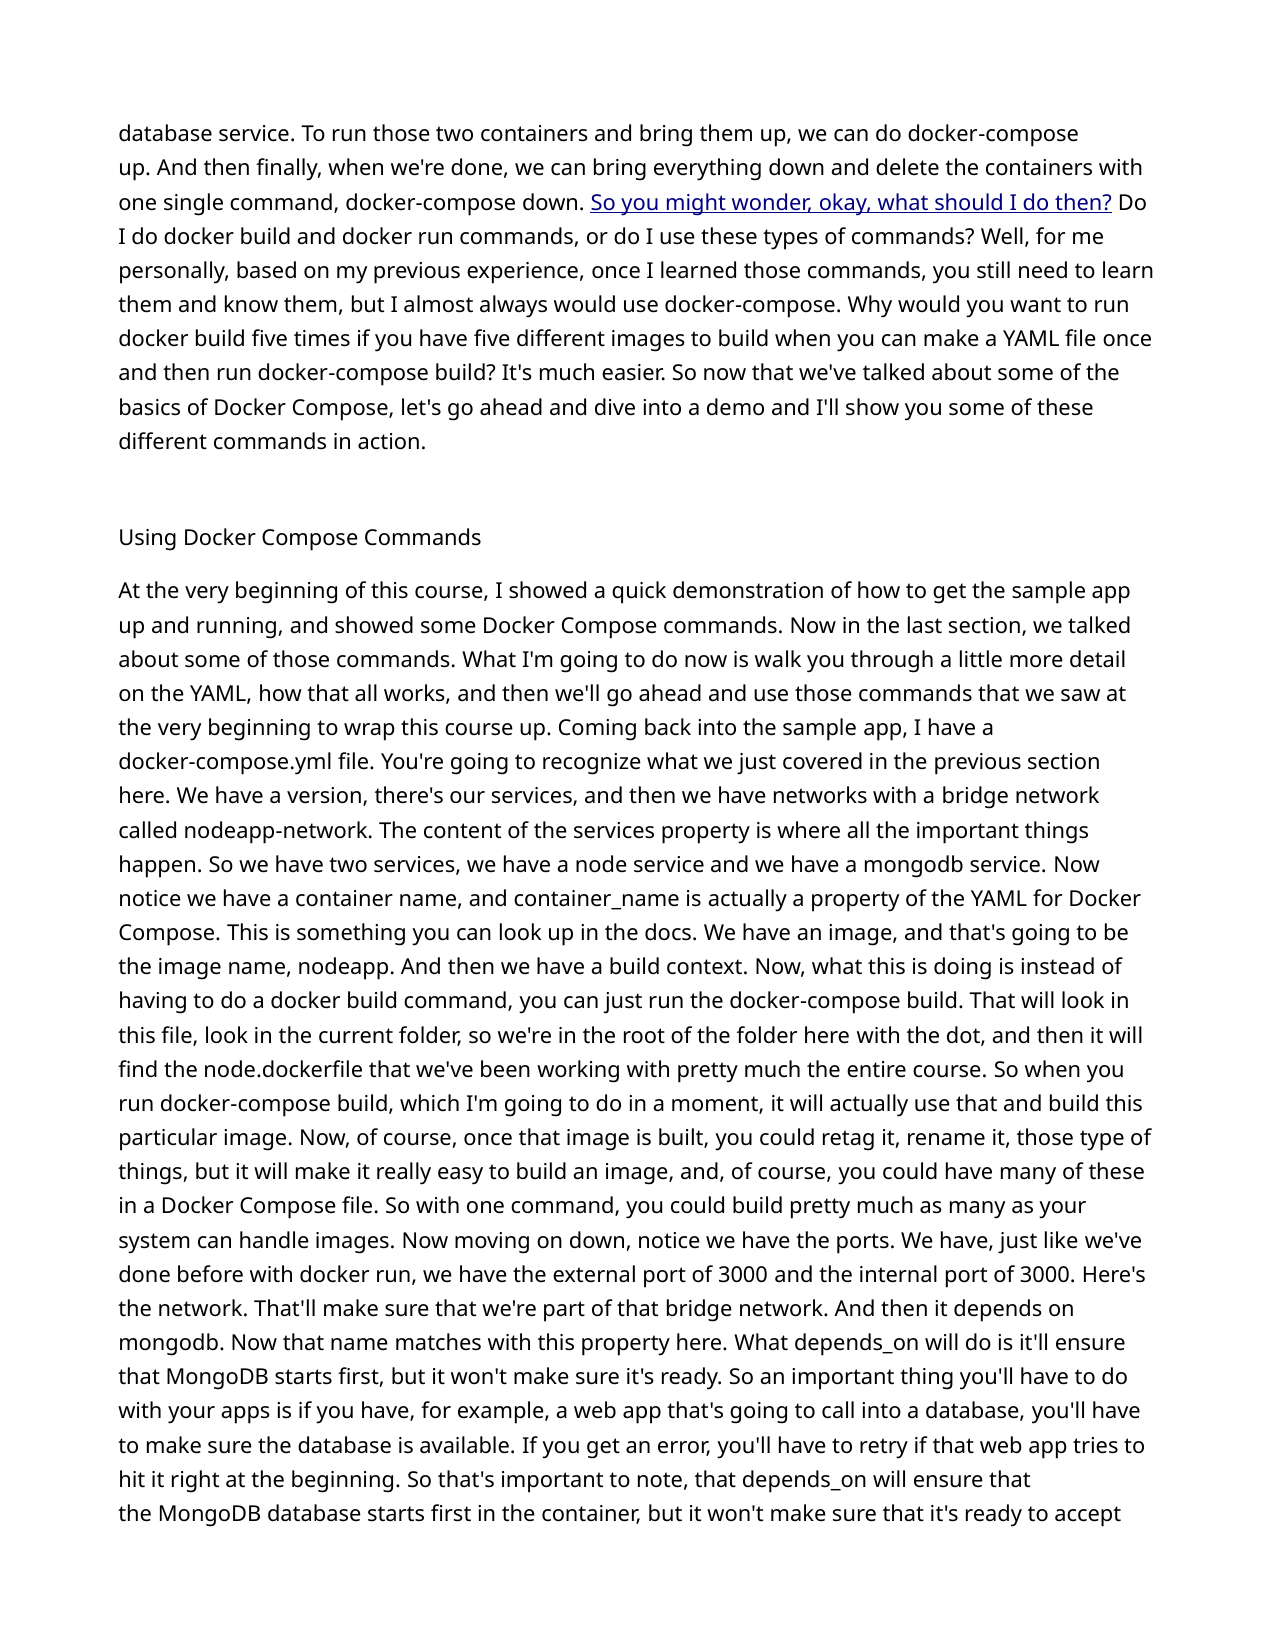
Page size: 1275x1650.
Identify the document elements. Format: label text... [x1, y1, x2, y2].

subtitle Using Docker Compose Commands [118, 522, 1157, 552]
text At the very beginning of this course, I showed a quick demonstration of how to get the sample app up and running, and showed some Docker Compose commands. Now in the last section, we talked about some of those commands. What I'm going to do now is walk you through a little more detail on the YAML, how that all works, and then we'll go ahead and use those commands that we saw at the very beginning to wrap this course up. Coming back into the sample app, I have a docker‑compose.yml file. You're going to recognize what we just covered in the previous section here. We have a version, there's our services, and then we have networks with a bridge network called nodeapp‑network. The content of the services property is where all the important things happen. So we have two services, we have a node service and we have a mongodb service. Now notice we have a container name, and container_name is actually a property of the YAML for Docker Compose. This is something you can look up in the docs. We have an image, and that's going to be the image name, nodeapp. And then we have a build context. Now, what this is doing is instead of having to do a docker build command, you can just run the docker‑compose build. That will look in this file, look in the current folder, so we're in the root of the folder here with the dot, and then it will find the node.dockerfile that we've been working with pretty much the entire course. So when you run docker‑compose build, which I'm going to do in a moment, it will actually use that and build this particular image. Now, of course, once that image is built, you could retag it, rename it, those type of things, but it will make it really easy to build an image, and, of course, you could have many of these in a Docker Compose file. So with one command, you could build pretty much as many as your system can handle images. Now moving on down, notice we have the ports. We have, just like we've done before with docker run, we have the external port of 3000 and the internal port of 3000. Here's the network. That'll make sure that we're part of that bridge network. And then it depends on mongodb. Now that name matches with this property here. What depends_on will do is it'll ensure that MongoDB starts first, but it won't make sure it's ready. So an important thing you'll have to do with your apps is if you have, for example, a web app that's going to call into a database, you'll have to make sure the database is available. If you get an error, you'll have to retry if that web app tries to hit it right at the beginning. So that's important to note, that depends_on will ensure that the MongoDB database starts first in the container, but it won't make sure that it's ready to accept [118, 576, 1157, 1528]
text database service. To run those two containers and bring them up, we can do docker‑compose up. And then finally, when we're done, we can bring everything down and delete the containers with one single command, docker‑compose down. So you might wonder, okay, what should I do then? Do I do docker build and docker run commands, or do I use these types of commands? Well, for me personally, based on my previous experience, once I learned those commands, you still need to learn them and know them, but I almost always would use docker‑compose. Why would you want to run docker build five times if you have five different images to build when you can make a YAML file once and then run docker‑compose build? It's much easier. So now that we've talked about some of the basics of Docker Compose, let's go ahead and dive into a demo and I'll show you some of these different commands in action. [118, 118, 1157, 455]
